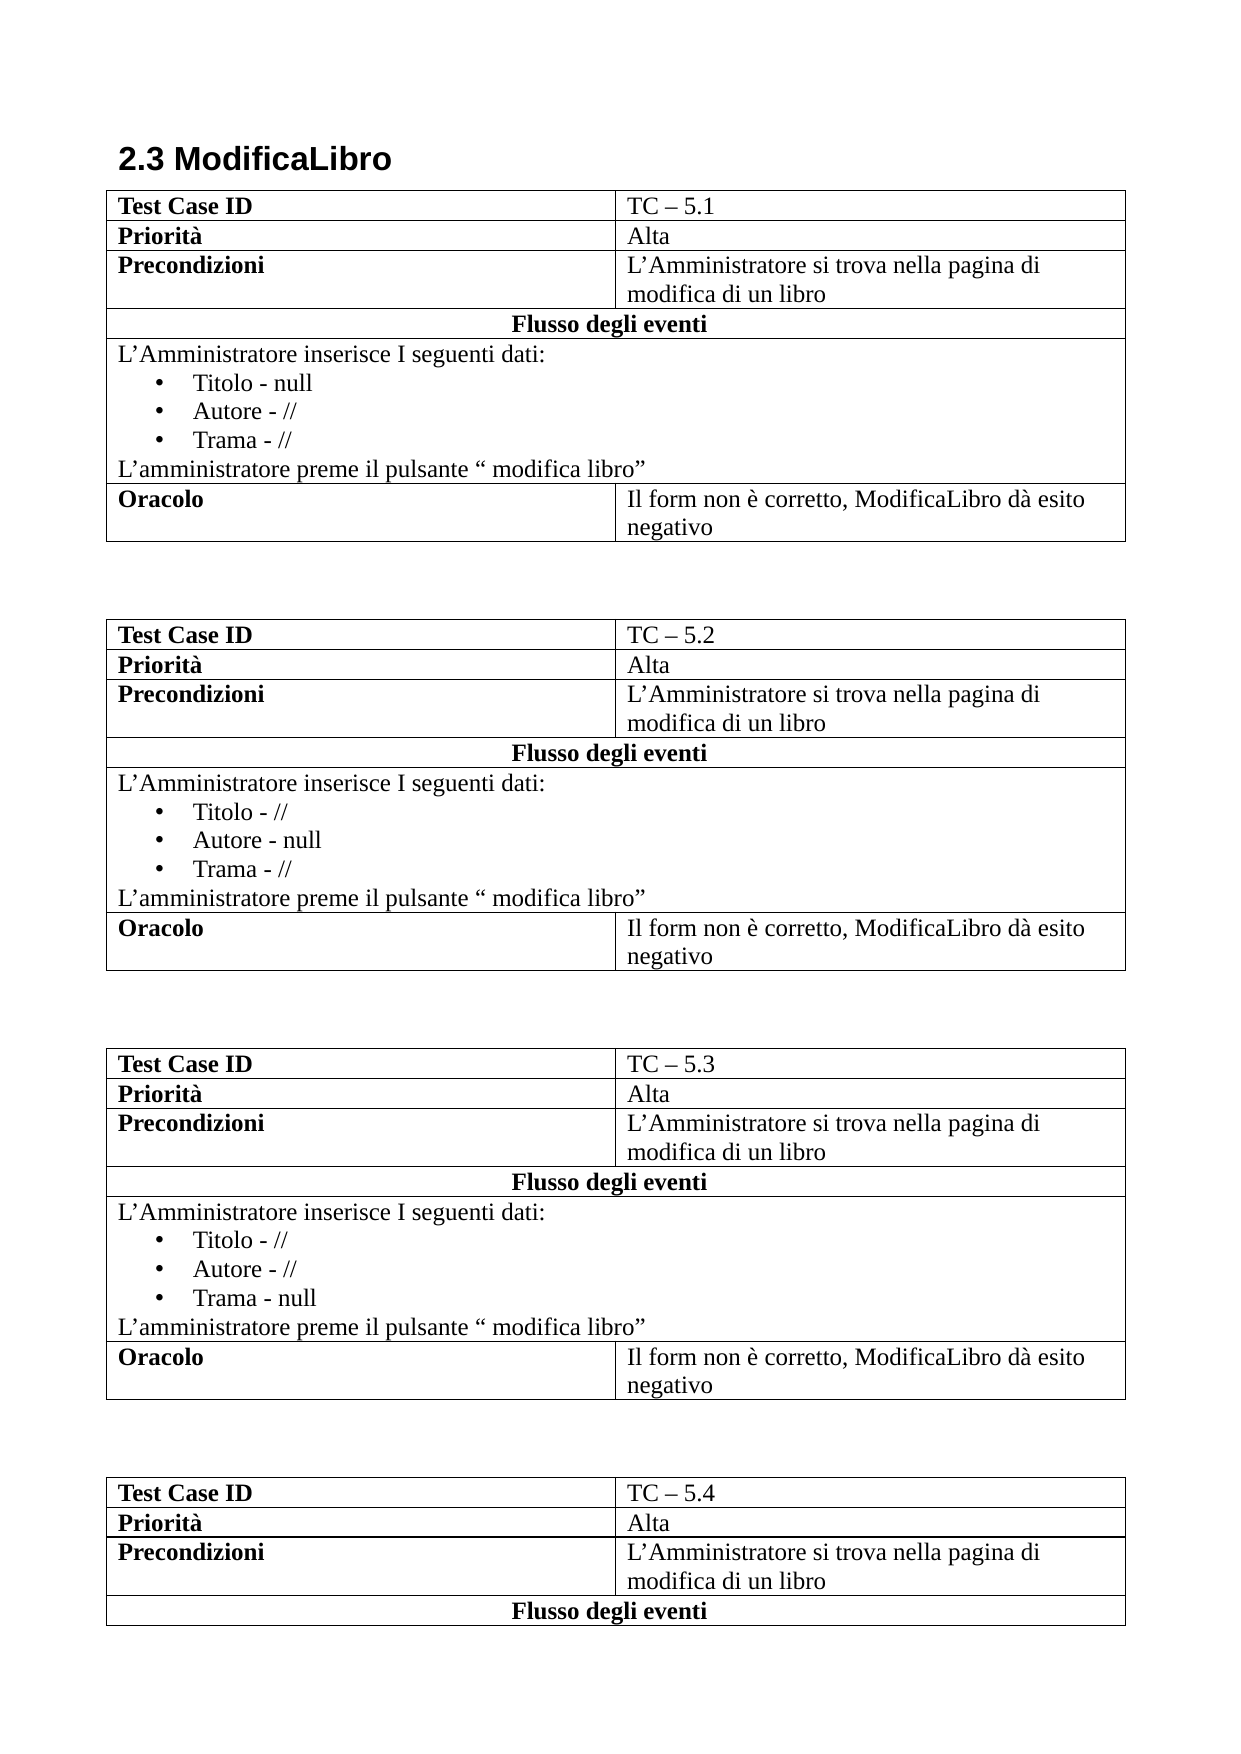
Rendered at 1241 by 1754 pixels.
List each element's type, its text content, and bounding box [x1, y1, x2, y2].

table_cell Oracolo [107, 913, 615, 970]
table_cell Il form non è corretto, ModificaLibro dà esito negativo [616, 484, 1125, 541]
table_cell Priorità [107, 650, 615, 678]
subtitle 2.3 ModificaLibro [118, 139, 1122, 177]
table_cell Precondizioni [107, 680, 615, 737]
table_cell Priorità [107, 221, 615, 249]
table_cell Priorità [107, 1079, 615, 1107]
table_cell Flusso degli eventi [107, 738, 1125, 767]
table_cell Precondizioni [107, 1109, 615, 1166]
table_cell Oracolo [107, 484, 615, 541]
table_cell L’Amministratore inserisce I seguenti dati: Titolo - // Autore - null Trama - // L’amministratore preme il pulsante “ modifica libro” [107, 768, 1125, 912]
table_cell Alta [616, 221, 1125, 249]
table_header TC – 5.3 [616, 1049, 1125, 1078]
table_cell L’Amministratore inserisce I seguenti dati: Titolo - null Autore - // Trama - // L’amministratore preme il pulsante “ modifica libro” [107, 339, 1125, 483]
table_cell Alta [616, 650, 1125, 678]
table_header TC – 5.1 [616, 191, 1125, 220]
table_header Test Case ID [107, 1049, 615, 1078]
table_cell L’Amministratore si trova nella pagina di modifica di un libro [616, 251, 1125, 308]
table_cell L’Amministratore si trova nella pagina di modifica di un libro [616, 1538, 1125, 1595]
table_cell Oracolo [107, 1342, 615, 1399]
table_cell Alta [616, 1079, 1125, 1107]
table_header Test Case ID [107, 191, 615, 220]
table_cell L’Amministratore inserisce I seguenti dati: Titolo - // Autore - // Trama - null L’amministratore preme il pulsante “ modifica libro” [107, 1197, 1125, 1341]
table_cell Flusso degli eventi [107, 309, 1125, 338]
table_cell L’Amministratore si trova nella pagina di modifica di un libro [616, 680, 1125, 737]
table_cell Precondizioni [107, 251, 615, 308]
table_cell Priorità [107, 1508, 615, 1536]
table_cell L’Amministratore si trova nella pagina di modifica di un libro [616, 1109, 1125, 1166]
table_cell Alta [616, 1508, 1125, 1536]
table_header TC – 5.2 [616, 620, 1125, 649]
table_cell Il form non è corretto, ModificaLibro dà esito negativo [616, 913, 1125, 970]
table_header Test Case ID [107, 1478, 615, 1507]
table_cell Precondizioni [107, 1538, 615, 1595]
table_cell Flusso degli eventi [107, 1167, 1125, 1196]
table_cell Il form non è corretto, ModificaLibro dà esito negativo [616, 1342, 1125, 1399]
table_header TC – 5.4 [616, 1478, 1125, 1507]
table_cell Flusso degli eventi [107, 1596, 1125, 1625]
table_header Test Case ID [107, 620, 615, 649]
